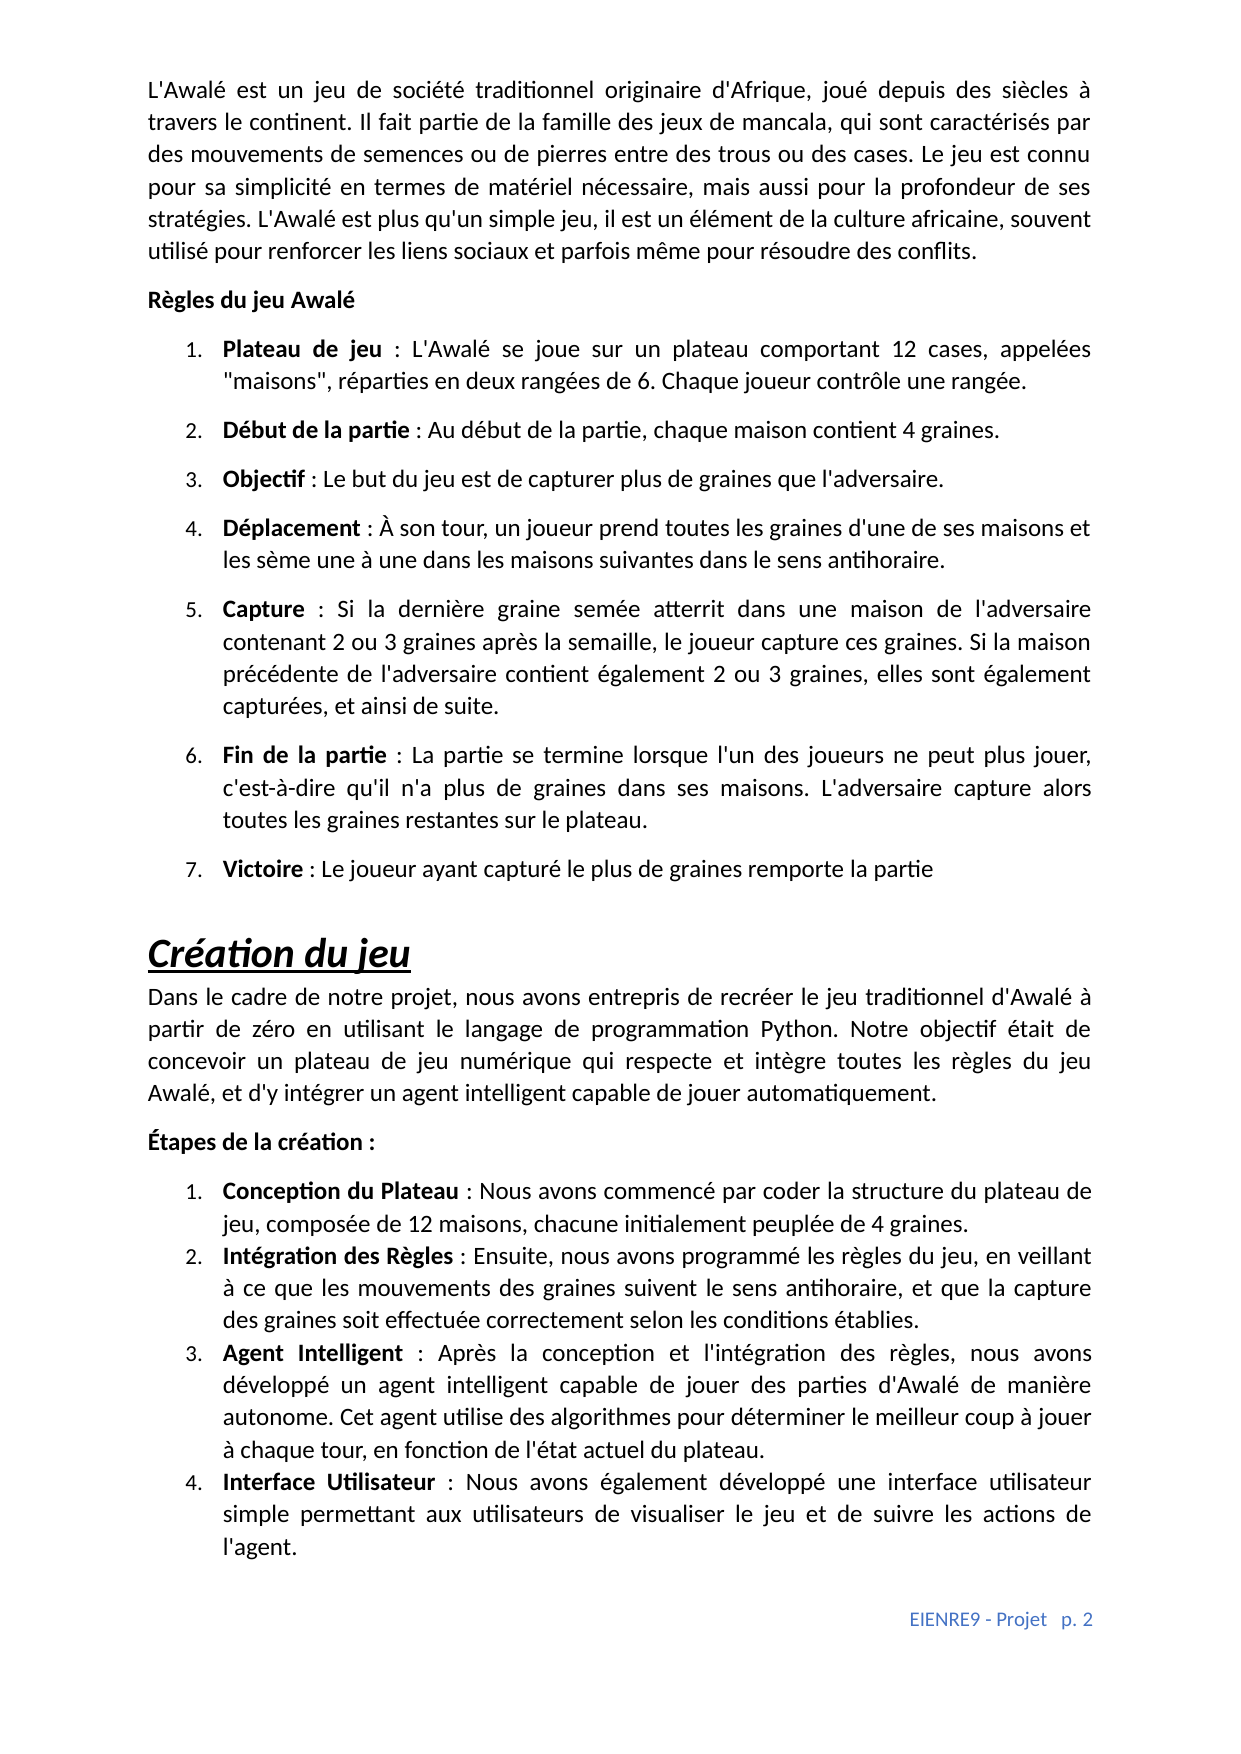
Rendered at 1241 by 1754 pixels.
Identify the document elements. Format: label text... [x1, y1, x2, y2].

list Début de la partie : Au début de la partie, chaque maison contient 4 graines. [185, 414, 1093, 445]
text Étapes de la création : [148, 1127, 1093, 1157]
text Règles du jeu Awalé [148, 284, 1093, 315]
list Agent Intelligent : Après la conception et l'intégration des règles, nous avons développé un agent intelligent capable de jouer des parties d'Awalé de manière autonome. Cet agent utilise des algorithmes pour déterminer le meilleur coup à jouer à chaque tour, en fonction de l'état actuel du plateau. [185, 1337, 1093, 1464]
list Plateau de jeu : L'Awalé se joue sur un plateau comportant 12 cases, appelées "maisons", réparties en deux rangées de 6. Chaque joueur contrôle une rangée. [185, 333, 1093, 396]
subtitle Création du jeu [148, 927, 1093, 978]
list Intégration des Règles : Ensuite, nous avons programmé les règles du jeu, en veillant à ce que les mouvements des graines suivent le sens antihoraire, et que la capture des graines soit effectuée correctement selon les conditions établies. [185, 1240, 1093, 1335]
list Déplacement : À son tour, un joueur prend toutes les graines d'une de ses maisons et les sème une à une dans les maisons suivantes dans le sens antihoraire. [185, 512, 1093, 575]
text L'Awalé est un jeu de société traditionnel originaire d'Afrique, joué depuis des siècles à travers le continent. Il fait partie de la famille des jeux de mancala, qui sont caractérisés par des mouvements de semences ou de pierres entre des trous ou des cases. Le jeu est connu pour sa simplicité en termes de matériel nécessaire, mais aussi pour la profondeur de ses stratégies. L'Awalé est plus qu'un simple jeu, il est un élément de la culture africaine, souvent utilisé pour renforcer les liens sociaux et parfois même pour résoudre des conflits. [148, 74, 1093, 266]
list Conception du Plateau : Nous avons commencé par coder la structure du plateau de jeu, composée de 12 maisons, chacune initialement peuplée de 4 graines. [185, 1176, 1093, 1238]
list Interface Utilisateur : Nous avons également développé une interface utilisateur simple permettant aux utilisateurs de visualiser le jeu et de suivre les actions de l'agent. [185, 1466, 1093, 1561]
list Capture : Si la dernière graine semée atterrit dans une maison de l'adversaire contenant 2 ou 3 graines après la semaille, le joueur capture ces graines. Si la maison précédente de l'adversaire contient également 2 ou 3 graines, elles sont également capturées, et ainsi de suite. [185, 593, 1093, 721]
list Objectif : Le but du jeu est de capturer plus de graines que l'adversaire. [185, 463, 1093, 494]
list Fin de la partie : La partie se termine lorsque l'un des joueurs ne peut plus jouer, c'est-à-dire qu'il n'a plus de graines dans ses maisons. L'adversaire capture alors toutes les graines restantes sur le plateau. [185, 739, 1093, 834]
text Dans le cadre de notre projet, nous avons entrepris de recréer le jeu traditionnel d'Awalé à partir de zéro en utilisant le langage de programmation Python. Notre objectif était de concevoir un plateau de jeu numérique qui respecte et intègre toutes les règles du jeu Awalé, et d'y intégrer un agent intelligent capable de jouer automatiquement. [148, 981, 1093, 1108]
list Victoire : Le joueur ayant capturé le plus de graines remporte la partie [185, 853, 1093, 883]
